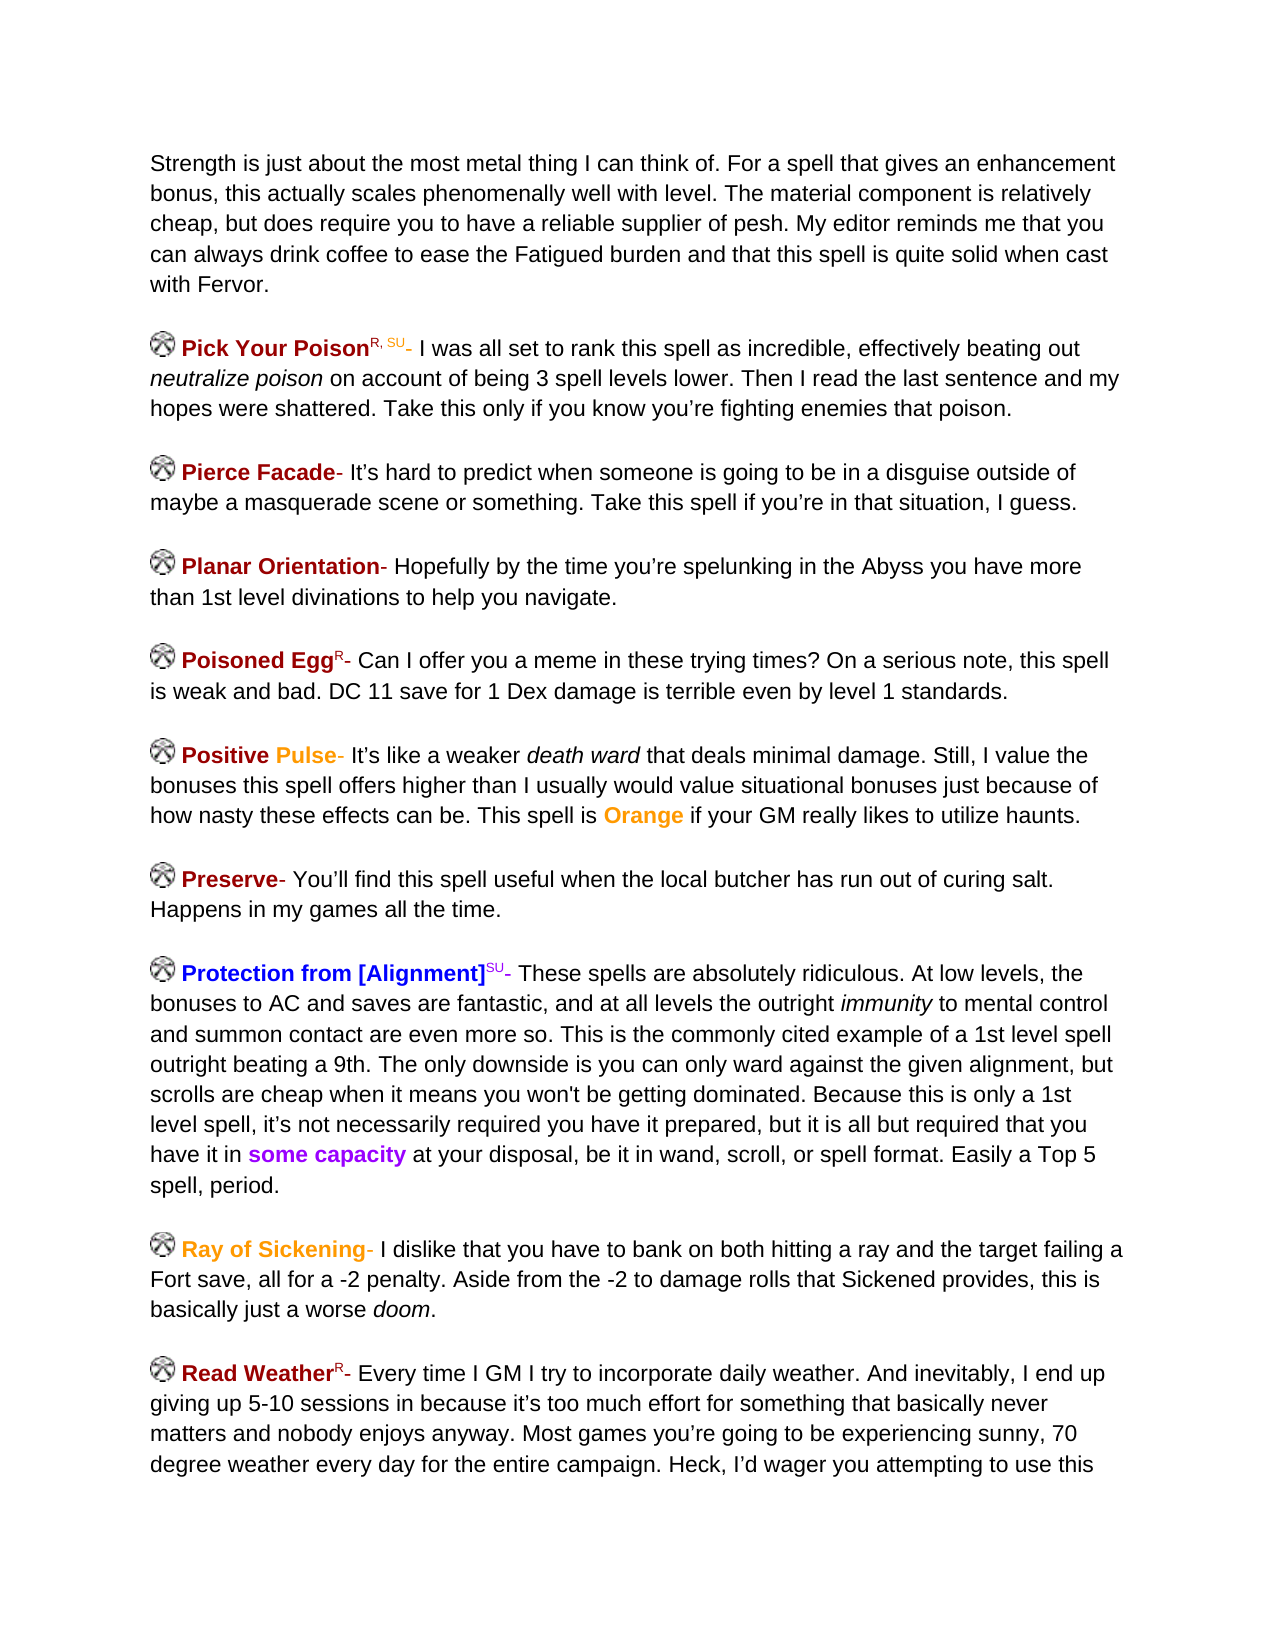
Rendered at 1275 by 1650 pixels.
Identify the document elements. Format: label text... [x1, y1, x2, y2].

text Positive Pulse- It’s like a weaker death ward that deals minimal damage. Still, I value the bonuses this spell offers higher than I usually would value situational bonuses just because of how nasty these effects can be. This spell is Orange if your GM really likes to utilize haunts. [150, 738, 1125, 828]
picture [150, 1356, 175, 1382]
picture [150, 956, 175, 982]
text Poisoned EggR- Can I offer you a meme in these trying times? On a serious note, this spell is weak and bad. DC 11 save for 1 Dex damage is terrible even by level 1 standards. [150, 644, 1125, 704]
picture [150, 331, 175, 357]
text Ray of Sickening- I dislike that you have to bank on both hitting a ray and the target failing a Fort save, all for a -2 penalty. Aside from the -2 to damage rolls that Sickened provides, this is basically just a worse doom. [150, 1232, 1125, 1322]
text Preserve- You’ll find this spell useful when the local butcher has run out of curing salt. Happens in my games all the time. [150, 862, 1125, 923]
picture [150, 738, 175, 764]
text Strength is just about the most metal thing I can think of. For a spell that gives an enhancement bonus, this actually scales phenomenally well with level. The material component is relatively cheap, but does require you to have a reliable supplier of pesh. My editor reminds me that you can always drink coffee to ease the Fatigued burden and that this spell is quite solid when cast with Fervor. [150, 150, 1125, 297]
text Pierce Facade- It’s hard to predict when someone is going to be in a disguise outside of maybe a masquerade scene or something. Take this spell if you’re in that situation, I guess. [150, 456, 1125, 516]
picture [150, 862, 175, 888]
text Planar Orientation- Hopefully by the time you’re spelunking in the Abyss you have more than 1st level divinations to help you navigate. [150, 550, 1125, 610]
picture [150, 549, 175, 575]
text Read WeatherR- Every time I GM I try to incorporate daily weather. And inevitably, I end up giving up 5-10 sessions in because it’s too much effort for something that basically never matters and nobody enjoys anyway. Most games you’re going to be experiencing sunny, 70 degree weather every day for the entire campaign. Heck, I’d wager you attempting to use this [150, 1356, 1125, 1477]
text Pick Your PoisonR, SU- I was all set to rank this spell as incredible, effectively beating out neutralize poison on account of being 3 spell levels lower. Then I read the last sentence and my hopes were shattered. Take this only if you know you’re fighting enemies that poison. [150, 331, 1125, 422]
picture [150, 1232, 175, 1257]
picture [150, 643, 175, 669]
text Protection from [Alignment]SU- These spells are absolutely ridiculous. At low levels, the bonuses to AC and saves are fantastic, and at all levels the outright immunity to mental control and summon contact are even more so. This is the commonly cited example of a 1st level spell outright beating a 9th. The only downside is you can only ward against the given alignment, but scrolls are cheap when it means you won't be getting dominated. Because this is only a 1st level spell, it’s not necessarily required you have it prepared, but it is all but required that you have it in some capacity at your disposal, be it in wand, scroll, or spell format. Easily a Top 5 spell, period. [150, 957, 1125, 1198]
picture [150, 455, 175, 481]
